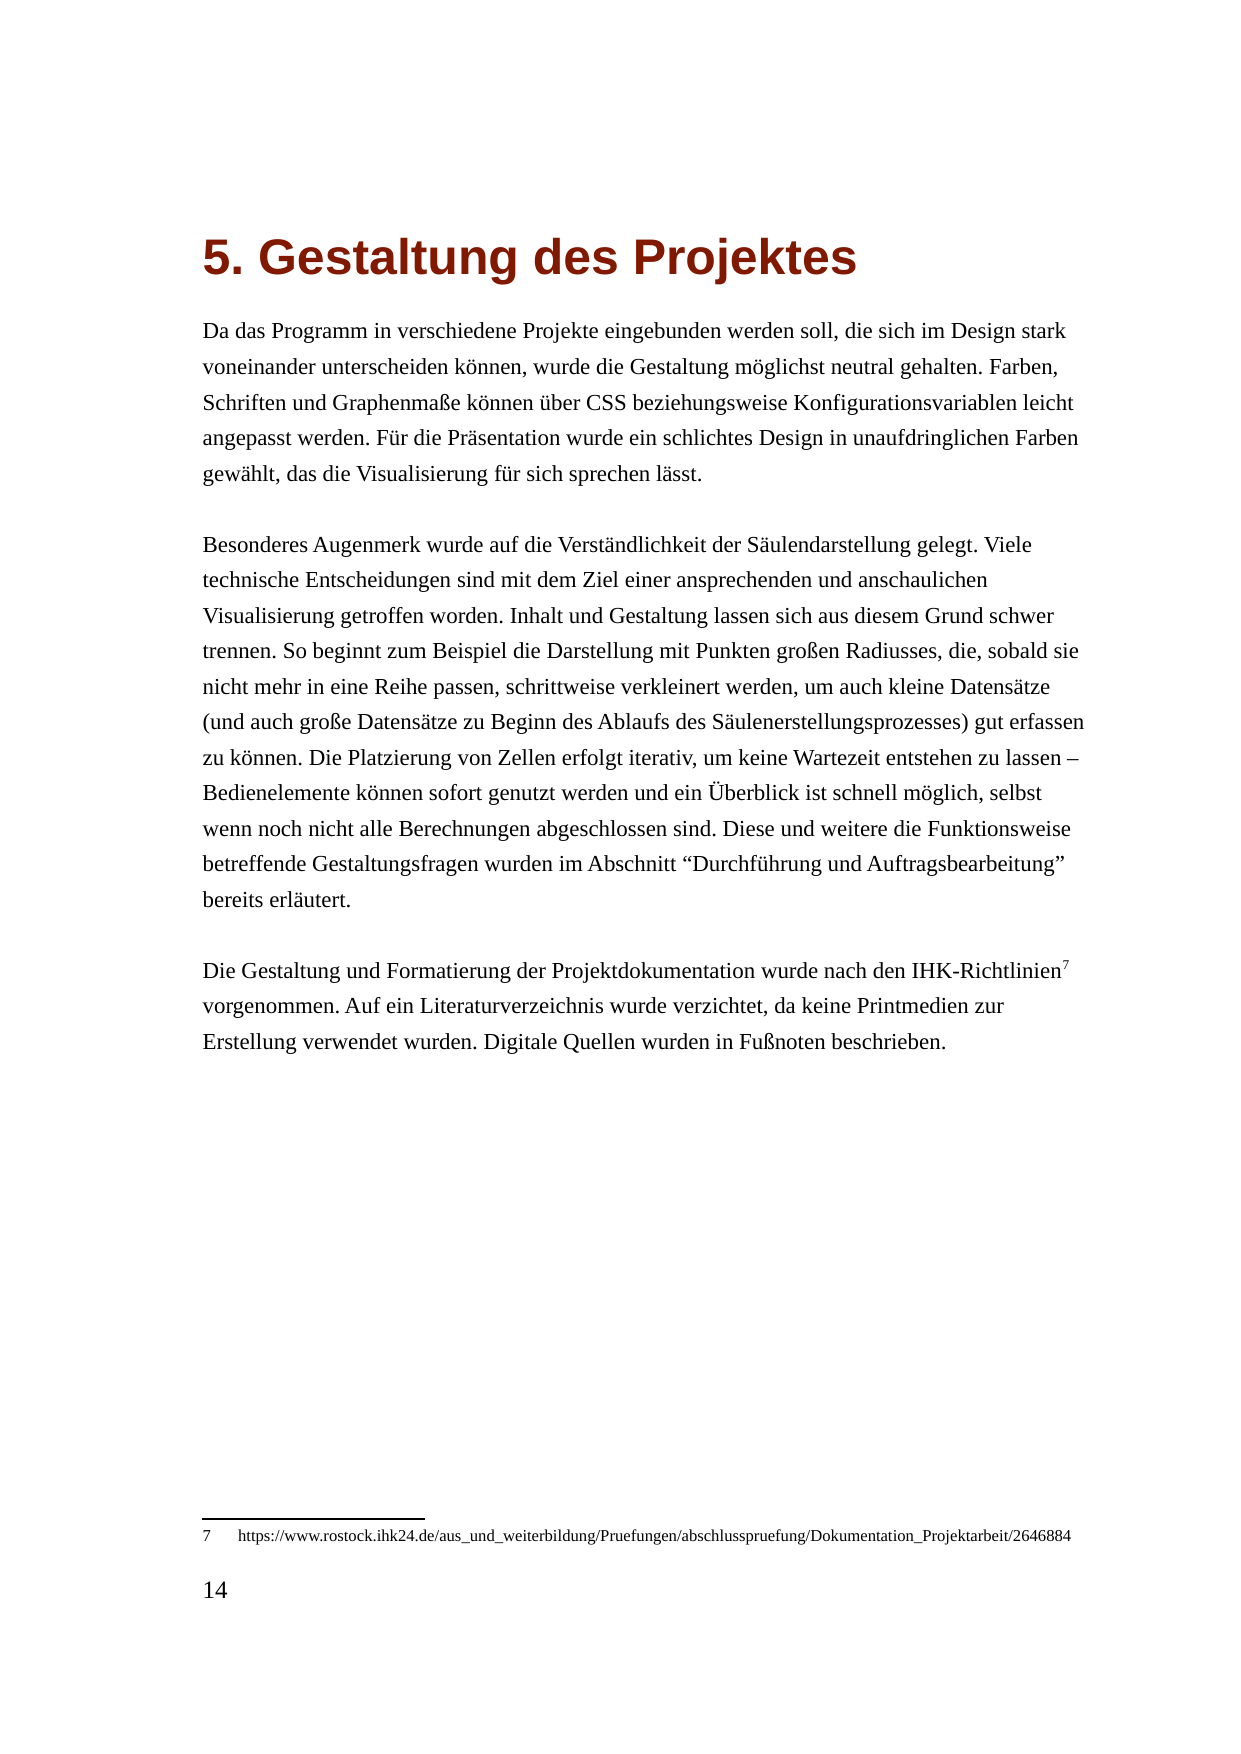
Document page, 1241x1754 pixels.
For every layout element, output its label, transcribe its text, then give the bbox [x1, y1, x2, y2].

title 5. Gestaltung des Projektes [202, 227, 1091, 285]
text Da das Programm in verschiedene Projekte eingebunden werden soll, die sich im Design stark voneinander unterscheiden können, wurde die Gestaltung möglichst neutral gehalten. Farben, Schriften und Graphenmaße können über CSS beziehungsweise Konfigurationsvariablen leicht angepasst werden. Für die Präsentation wurde ein schlichtes Design in unaufdringlichen Farben gewählt, das die Visualisierung für sich sprechen lässt. [202, 318, 1091, 486]
text Besonderes Augenmerk wurde auf die Verständlichkeit der Säulendarstellung gelegt. Viele technische Entscheidungen sind mit dem Ziel einer ansprechenden und anschaulichen Visualisierung getroffen worden. Inhalt und Gestaltung lassen sich aus diesem Grund schwer trennen. So beginnt zum Beispiel die Darstellung mit Punkten großen Radiusses, die, sobald sie nicht mehr in eine Reihe passen, schrittweise verkleinert werden, um auch kleine Datensätze (und auch große Datensätze zu Beginn des Ablaufs des Säulenerstellungsprozesses) gut erfassen zu können. Die Platzierung von Zellen erfolgt iterativ, um keine Wartezeit entstehen zu lassen – Bedienelemente können sofort genutzt werden und ein Überblick ist schnell möglich, selbst wenn noch nicht alle Berechnungen abgeschlossen sind. Diese und weitere die Funktionsweise betreffende Gestaltungsfragen wurden im Abschnitt “Durchführung und Auftragsbearbeitung” bereits erläutert. [202, 531, 1091, 912]
text https://www.rostock.ihk24.de/aus_und_weiterbildung/Pruefungen/abschlusspruefung/Dokumentation_Projektarbeit/2646884 [202, 1526, 1091, 1545]
text Die Gestaltung und Formatierung der Projektdokumentation wurde nach den IHK-Richtlinien vorgenommen. Auf ein Literaturverzeichnis wurde verzichtet, da keine Printmedien zur Erstellung verwendet wurden. Digitale Quellen wurden in Fußnoten beschrieben. [202, 957, 1091, 1054]
